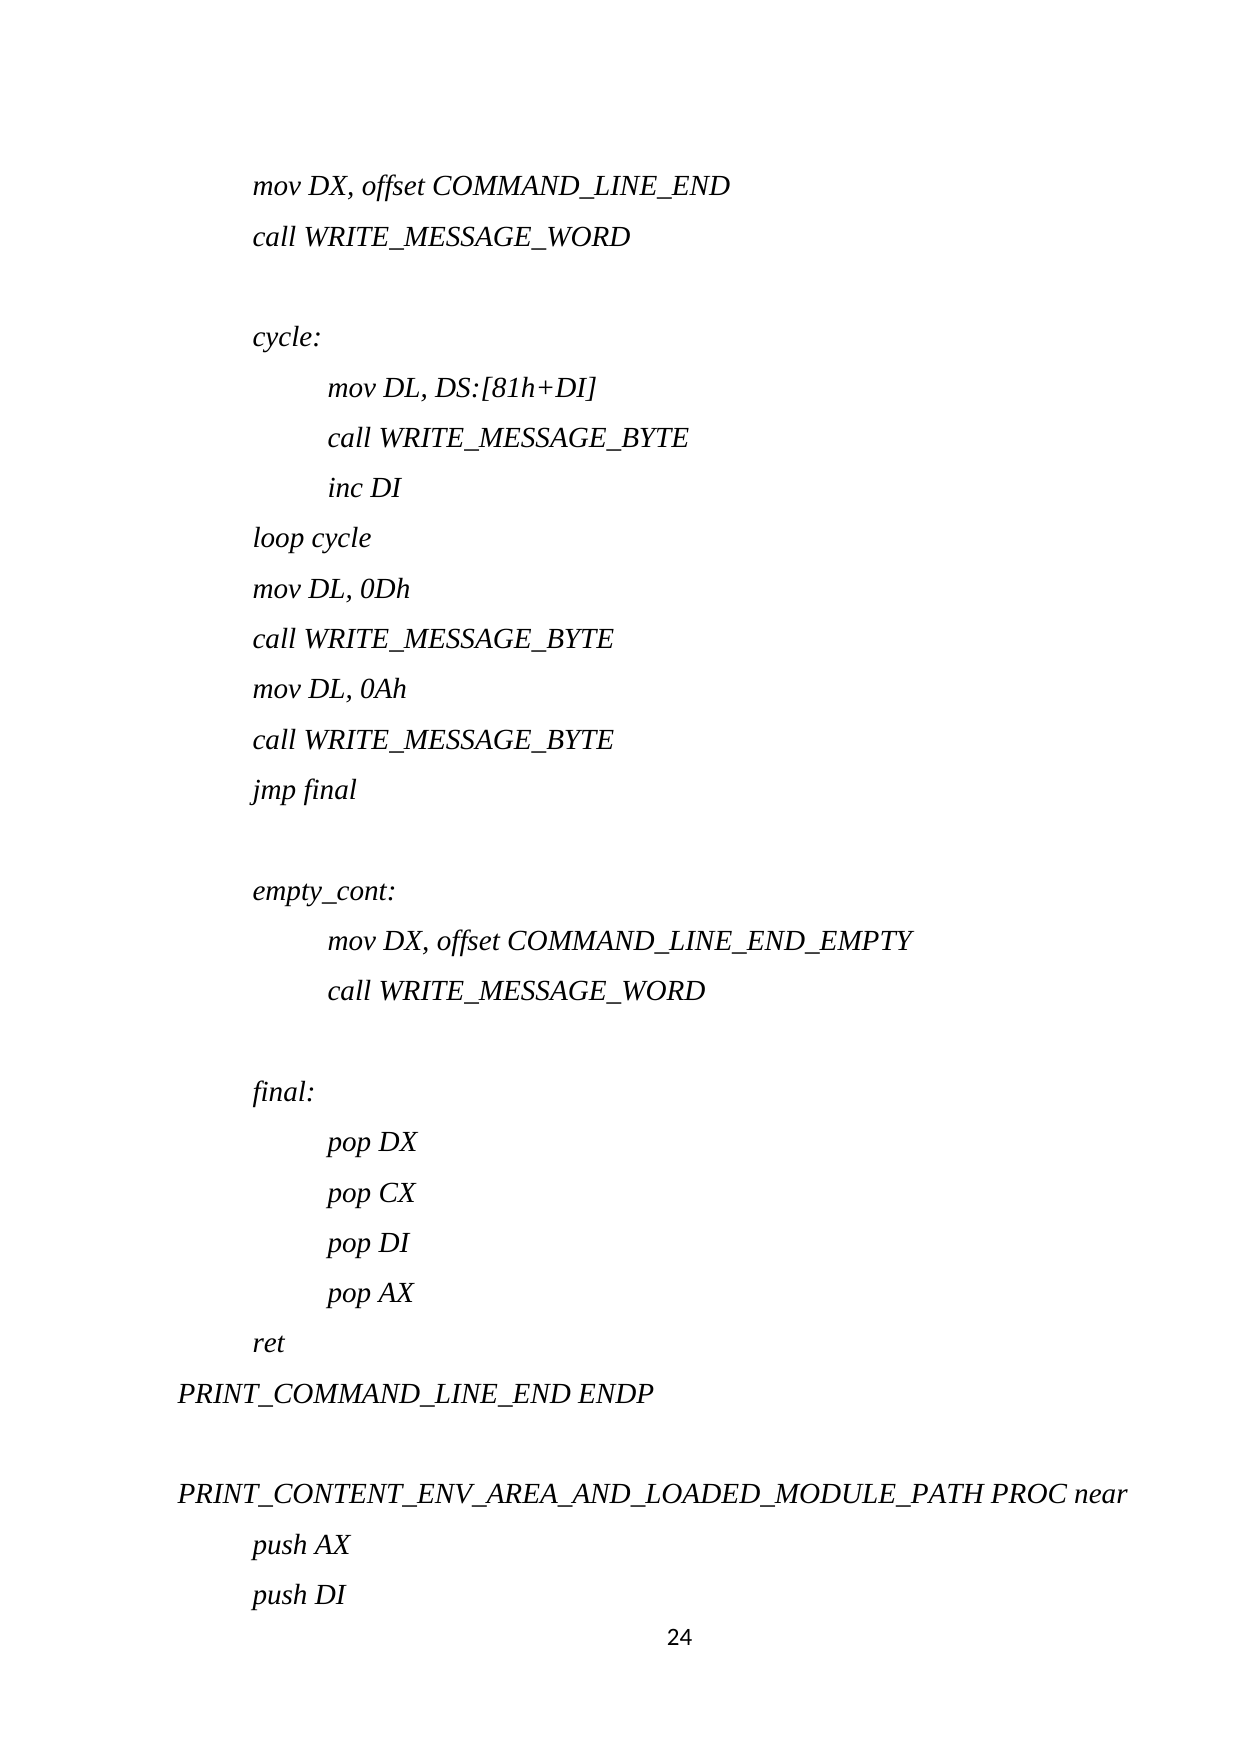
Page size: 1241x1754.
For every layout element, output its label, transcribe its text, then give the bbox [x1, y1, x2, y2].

text pop AX [177, 1275, 1181, 1309]
text mov DL, DS:[81h+DI] [177, 370, 1181, 403]
text PRINT_COMMAND_LINE_END ENDP [177, 1376, 1181, 1409]
text pop DX [177, 1124, 1181, 1158]
text call WRITE_MESSAGE_BYTE [177, 722, 1181, 755]
text mov DL, 0Dh [177, 571, 1181, 604]
text PRINT_CONTENT_ENV_AREA_AND_LOADED_MODULE_PATH PROC near [177, 1477, 1181, 1510]
text loop cycle [177, 521, 1181, 554]
text push DI [177, 1577, 1181, 1611]
text call WRITE_MESSAGE_BYTE [177, 420, 1181, 453]
text jmp final [177, 772, 1181, 806]
text pop CX [177, 1175, 1181, 1208]
text cycle: [177, 319, 1181, 353]
text mov DX, offset COMMAND_LINE_END [177, 168, 1181, 202]
text inc DI [177, 470, 1181, 504]
text mov DL, 0Ah [177, 672, 1181, 705]
text empty_cont: [177, 873, 1181, 906]
text ret [177, 1326, 1181, 1359]
text call WRITE_MESSAGE_BYTE [177, 621, 1181, 655]
text call WRITE_MESSAGE_WORD [177, 219, 1181, 252]
text push AX [177, 1527, 1181, 1560]
text pop DI [177, 1225, 1181, 1258]
text call WRITE_MESSAGE_WORD [177, 973, 1181, 1007]
text mov DX, offset COMMAND_LINE_END_EMPTY [177, 923, 1181, 957]
text final: [177, 1074, 1181, 1108]
